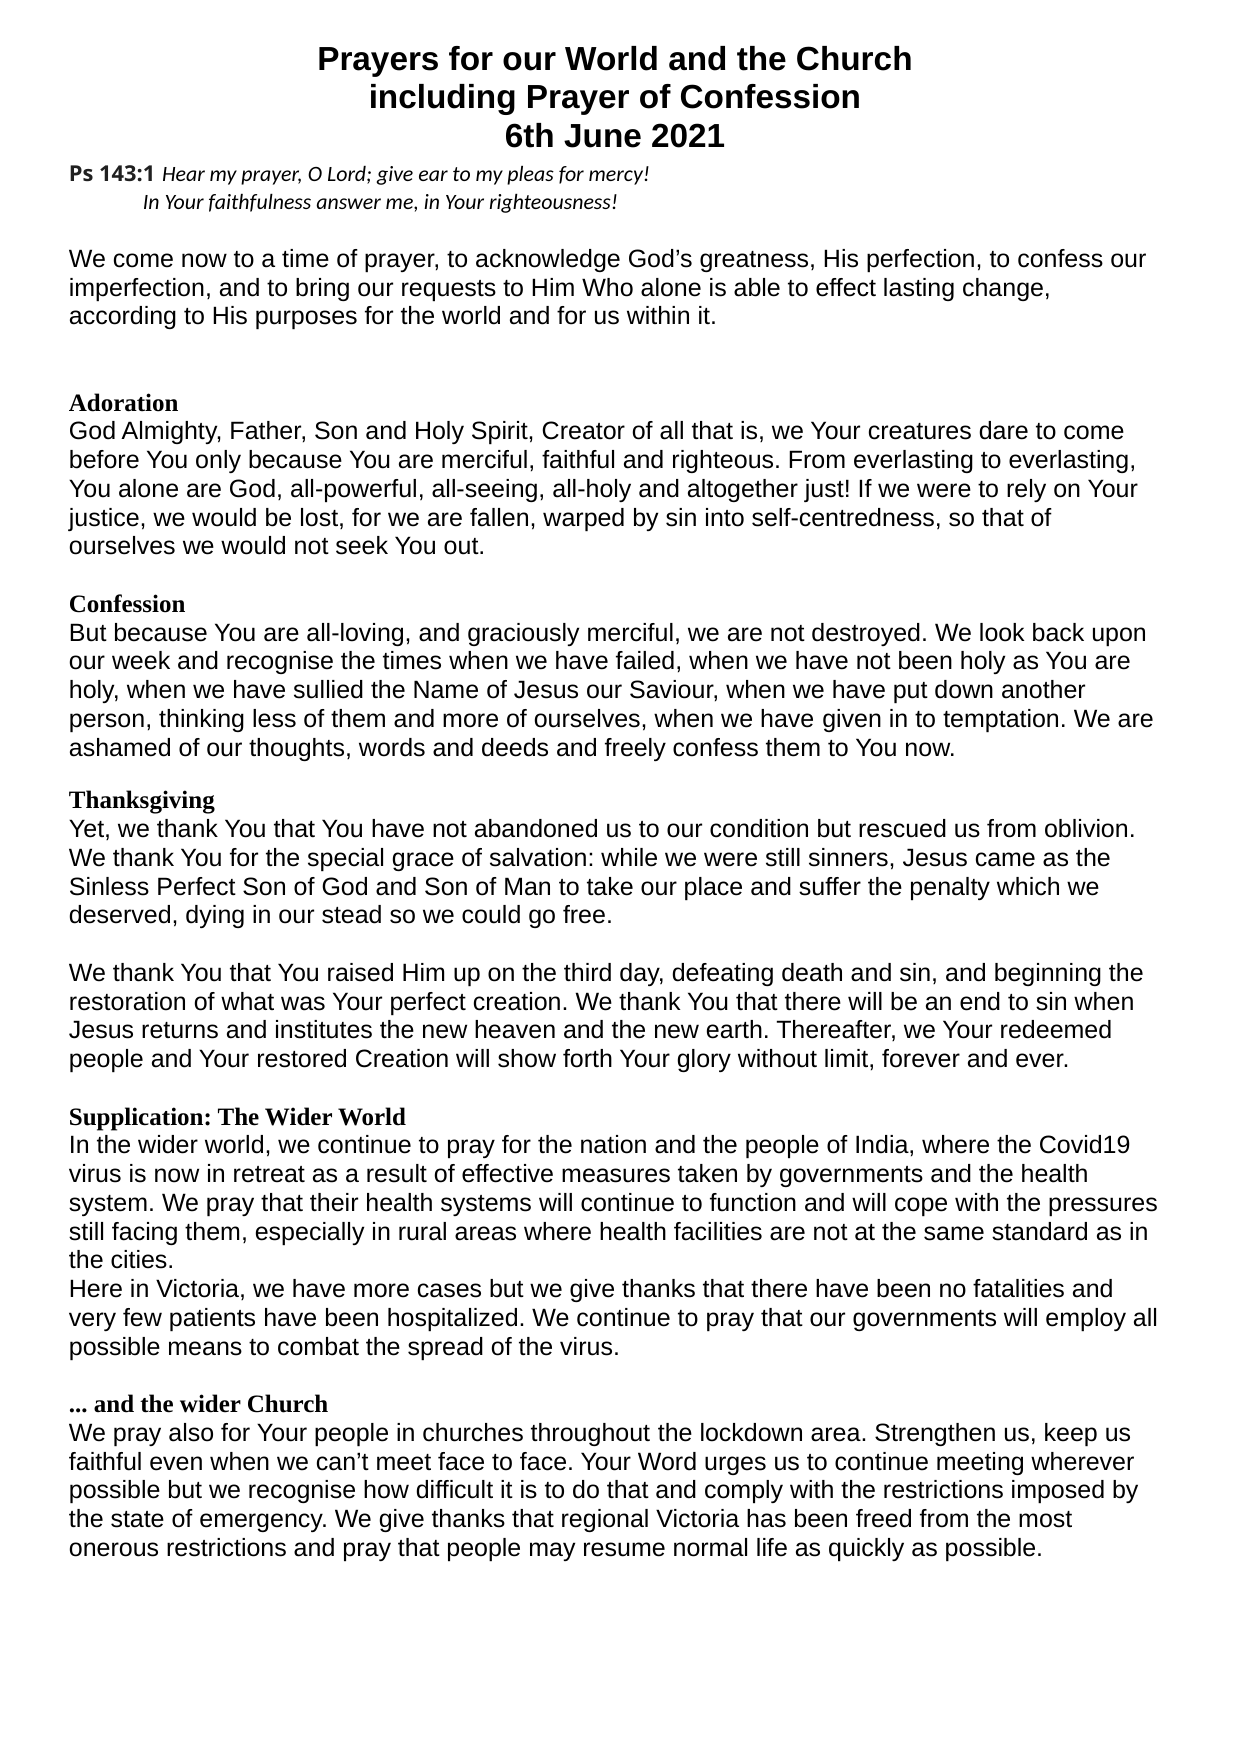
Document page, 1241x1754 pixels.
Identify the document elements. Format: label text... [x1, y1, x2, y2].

text We pray also for Your people in churches throughout the lockdown area. Strengthen us, keep us faithful even when we can’t meet face to face. Your Word urges us to continue meeting wherever possible but we recognise how difficult it is to do that and comply with the restrictions imposed by the state of emergency. We give thanks that regional Victoria has been freed from the most onerous restrictions and pray that people may resume normal life as quickly as possible. [69, 1418, 1161, 1562]
text Yet, we thank You that You have not abandoned us to our condition but rescued us from oblivion. We thank You for the special grace of salvation: while we were still sinners, Jesus came as the Sinless Perfect Son of God and Son of Man to take our place and suffer the penalty which we deserved, dying in our stead so we could go free. [69, 814, 1161, 929]
text Confession [69, 589, 1161, 618]
text In the wider world, we continue to pray for the nation and the people of India, where the Covid19 virus is now in retreat as a result of effective measures taken by governments and the health system. We pray that their health systems will continue to function and will cope with the pressures still facing them, especially in rural areas where health facilities are not at the same standard as in the cities. [69, 1130, 1161, 1274]
text Prayers for our World and the Church [69, 39, 1161, 77]
text Thanksgiving [69, 785, 1161, 814]
text We thank You that You raised Him up on the third day, defeating death and sin, and beginning the restoration of what was Your perfect creation. We thank You that there will be an end to sin when Jesus returns and institutes the new heaven and the new earth. Thereafter, we Your redeemed people and Your restored Creation will show forth Your glory without limit, forever and ever. [69, 958, 1161, 1073]
text Supplication: The Wider World [69, 1102, 1161, 1130]
text In Your faithfulness answer me, in Your righteousness! [69, 188, 1161, 215]
text Ps 143:1 Hear my prayer, O Lord; give ear to my pleas for mercy! [69, 154, 1161, 188]
text including Prayer of Confession [69, 77, 1161, 116]
text We come now to a time of prayer, to acknowledge God’s greatness, His perfection, to confess our imperfection, and to bring our requests to Him Who alone is able to effect lasting change, according to His purposes for the world and for us within it. [69, 244, 1161, 330]
text ... and the wider Church [69, 1389, 1161, 1418]
text Here in Victoria, we have more cases but we give thanks that there have been no fatalities and very few patients have been hospitalized. We continue to pray that our governments will employ all possible means to combat the spread of the virus. [69, 1274, 1161, 1360]
text Adoration [69, 388, 1161, 416]
text God Almighty, Father, Son and Holy Spirit, Creator of all that is, we Your creatures dare to come before You only because You are merciful, faithful and righteous. From everlasting to everlasting, You alone are God, all-powerful, all-seeing, all-holy and altogether just! If we were to rely on Your justice, we would be lost, for we are fallen, warped by sin into self-centredness, so that of ourselves we would not seek You out. [69, 416, 1161, 560]
text 6th June 2021 [69, 116, 1161, 154]
text But because You are all-loving, and graciously merciful, we are not destroyed. We look back upon our week and recognise the times when we have failed, when we have not been holy as You are holy, when we have sullied the Name of Jesus our Saviour, when we have put down another person, thinking less of them and more of ourselves, when we have given in to temptation. We are ashamed of our thoughts, words and deeds and freely confess them to You now. [69, 618, 1161, 761]
